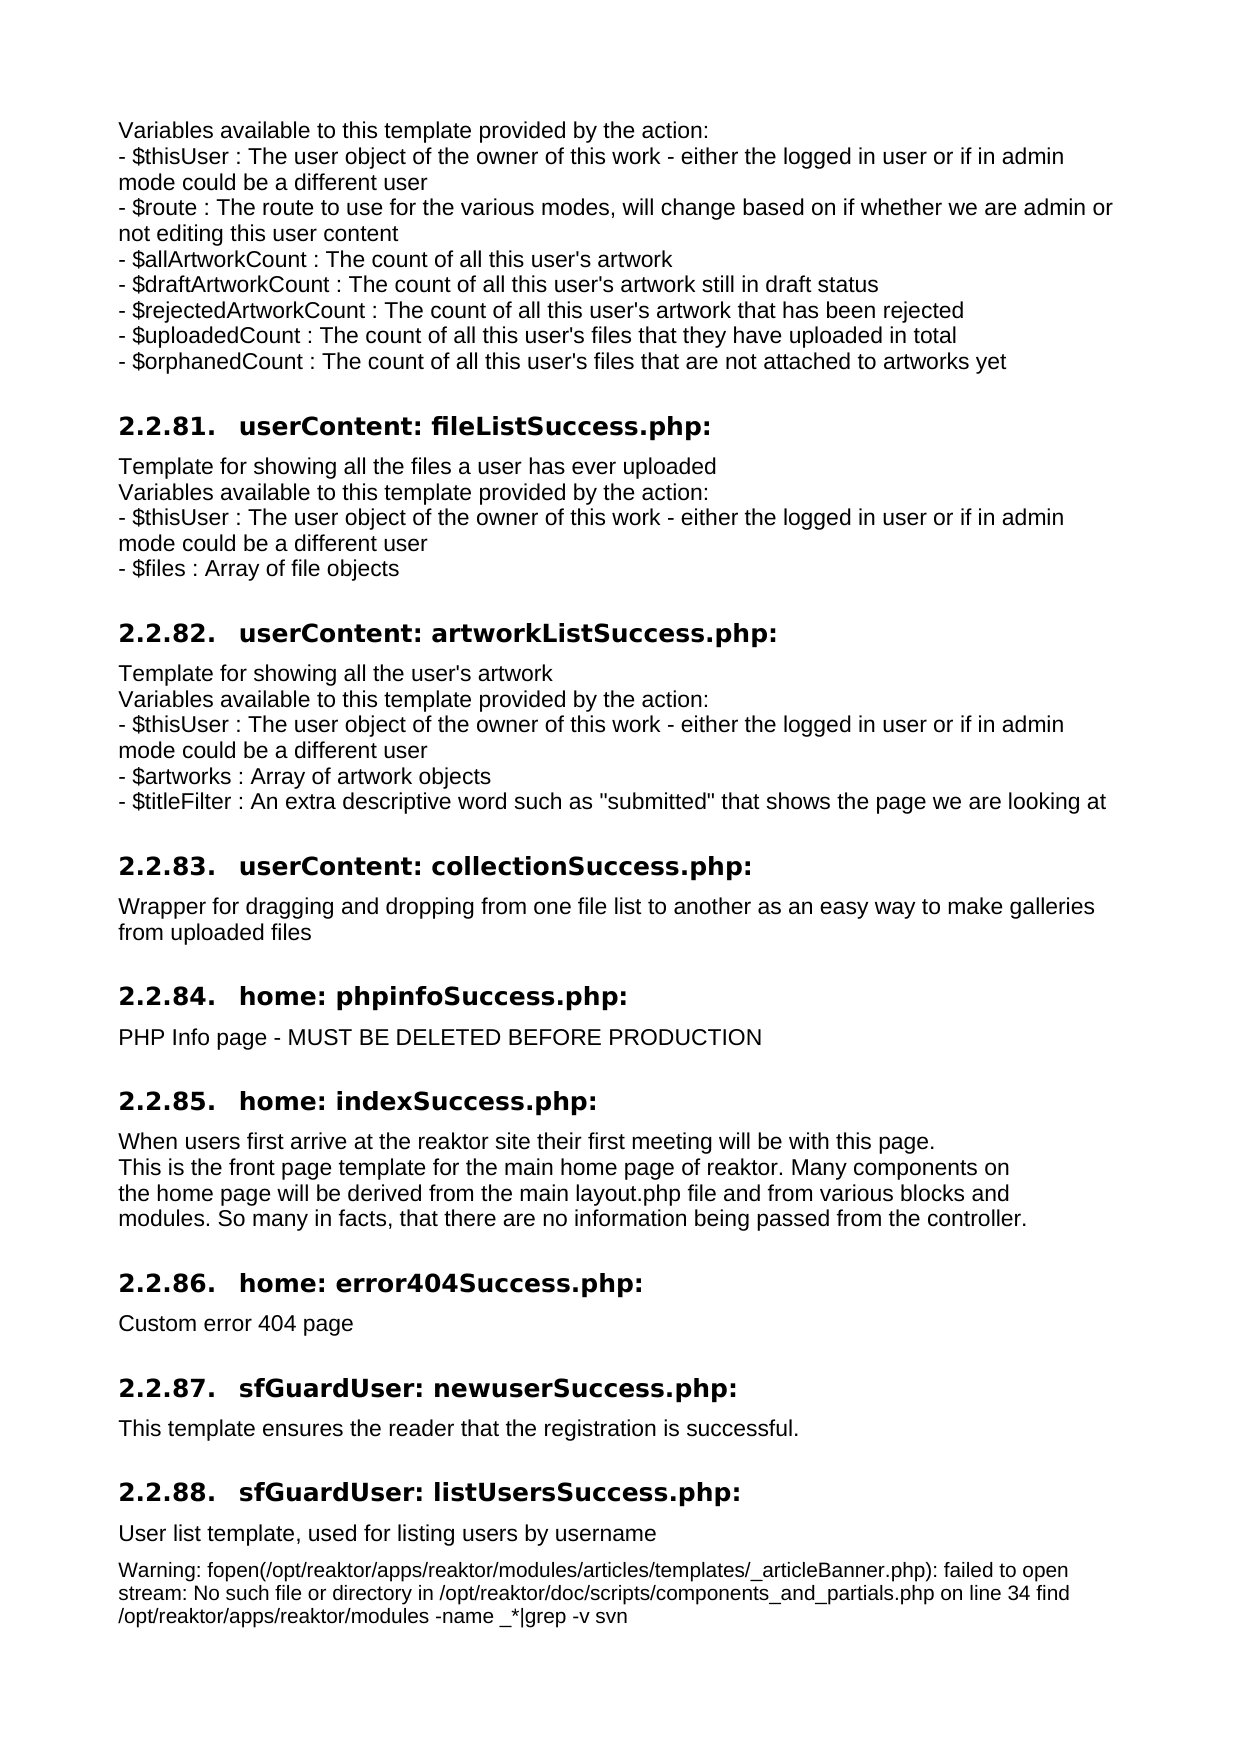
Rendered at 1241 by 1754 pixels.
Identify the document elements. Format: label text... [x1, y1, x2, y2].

subtitle home: error404Success.php: [118, 1269, 1122, 1298]
text Template for showing all the user's artwork Variables available to this template provided by the action: - $thisUser : The user object of the owner of this work - either the logged in user or if in admin mode could be a different user - $artworks : Array of artwork objects - $titleFilter : An extra descriptive word such as "submitted" that shows the page we are looking at [118, 661, 1122, 814]
subtitle sfGuardUser: listUsersSuccess.php: [118, 1478, 1122, 1508]
subtitle userContent: artworkListSuccess.php: [118, 619, 1122, 648]
text Warning: fopen(/opt/reaktor/apps/reaktor/modules/articles/templates/_articleBanner.php): failed to open stream: No such file or directory in /opt/reaktor/doc/scripts/components_and_partials.php on line 34 find /opt/reaktor/apps/reaktor/modules -name _*|grep -v svn [118, 1558, 1122, 1628]
text Custom error 404 page [118, 1311, 1122, 1336]
text PHP Info page - MUST BE DELETED BEFORE PRODUCTION [118, 1024, 1122, 1050]
text Wrapper for dragging and dropping from one file list to another as an easy way to make galleries from uploaded files [118, 894, 1122, 945]
text This template ensures the reader that the registration is successful. [118, 1415, 1122, 1441]
text Template for showing all the files a user has ever uploaded Variables available to this template provided by the action: - $thisUser : The user object of the owner of this work - either the logged in user or if in admin mode could be a different user - $files : Array of file objects [118, 453, 1122, 582]
text When users first arrive at the reaktor site their first meeting will be with this page. This is the front page template for the main home page of reaktor. Many components on the home page will be derived from the main layout.php file and from various blocks and modules. So many in facts, that there are no information being passed from the controller. [118, 1129, 1122, 1231]
subtitle sfGuardUser: newuserSuccess.php: [118, 1374, 1122, 1403]
subtitle home: phpinfoSuccess.php: [118, 982, 1122, 1012]
subtitle userContent: fileListSuccess.php: [118, 412, 1122, 441]
text Variables available to this template provided by the action: - $thisUser : The user object of the owner of this work - either the logged in user or if in admin mode could be a different user - $route : The route to use for the various modes, will change based on if whether we are admin or not editing this user content - $allArtworkCount : The count of all this user's artwork - $draftArtworkCount : The count of all this user's artwork still in draft status - $rejectedArtworkCount : The count of all this user's artwork that has been rejected - $uploadedCount : The count of all this user's files that they have uploaded in total - $orphanedCount : The count of all this user's files that are not attached to artworks yet [118, 118, 1122, 374]
subtitle home: indexSuccess.php: [118, 1087, 1122, 1116]
subtitle userContent: collectionSuccess.php: [118, 852, 1122, 881]
text User list template, used for listing users by username [118, 1520, 1122, 1546]
